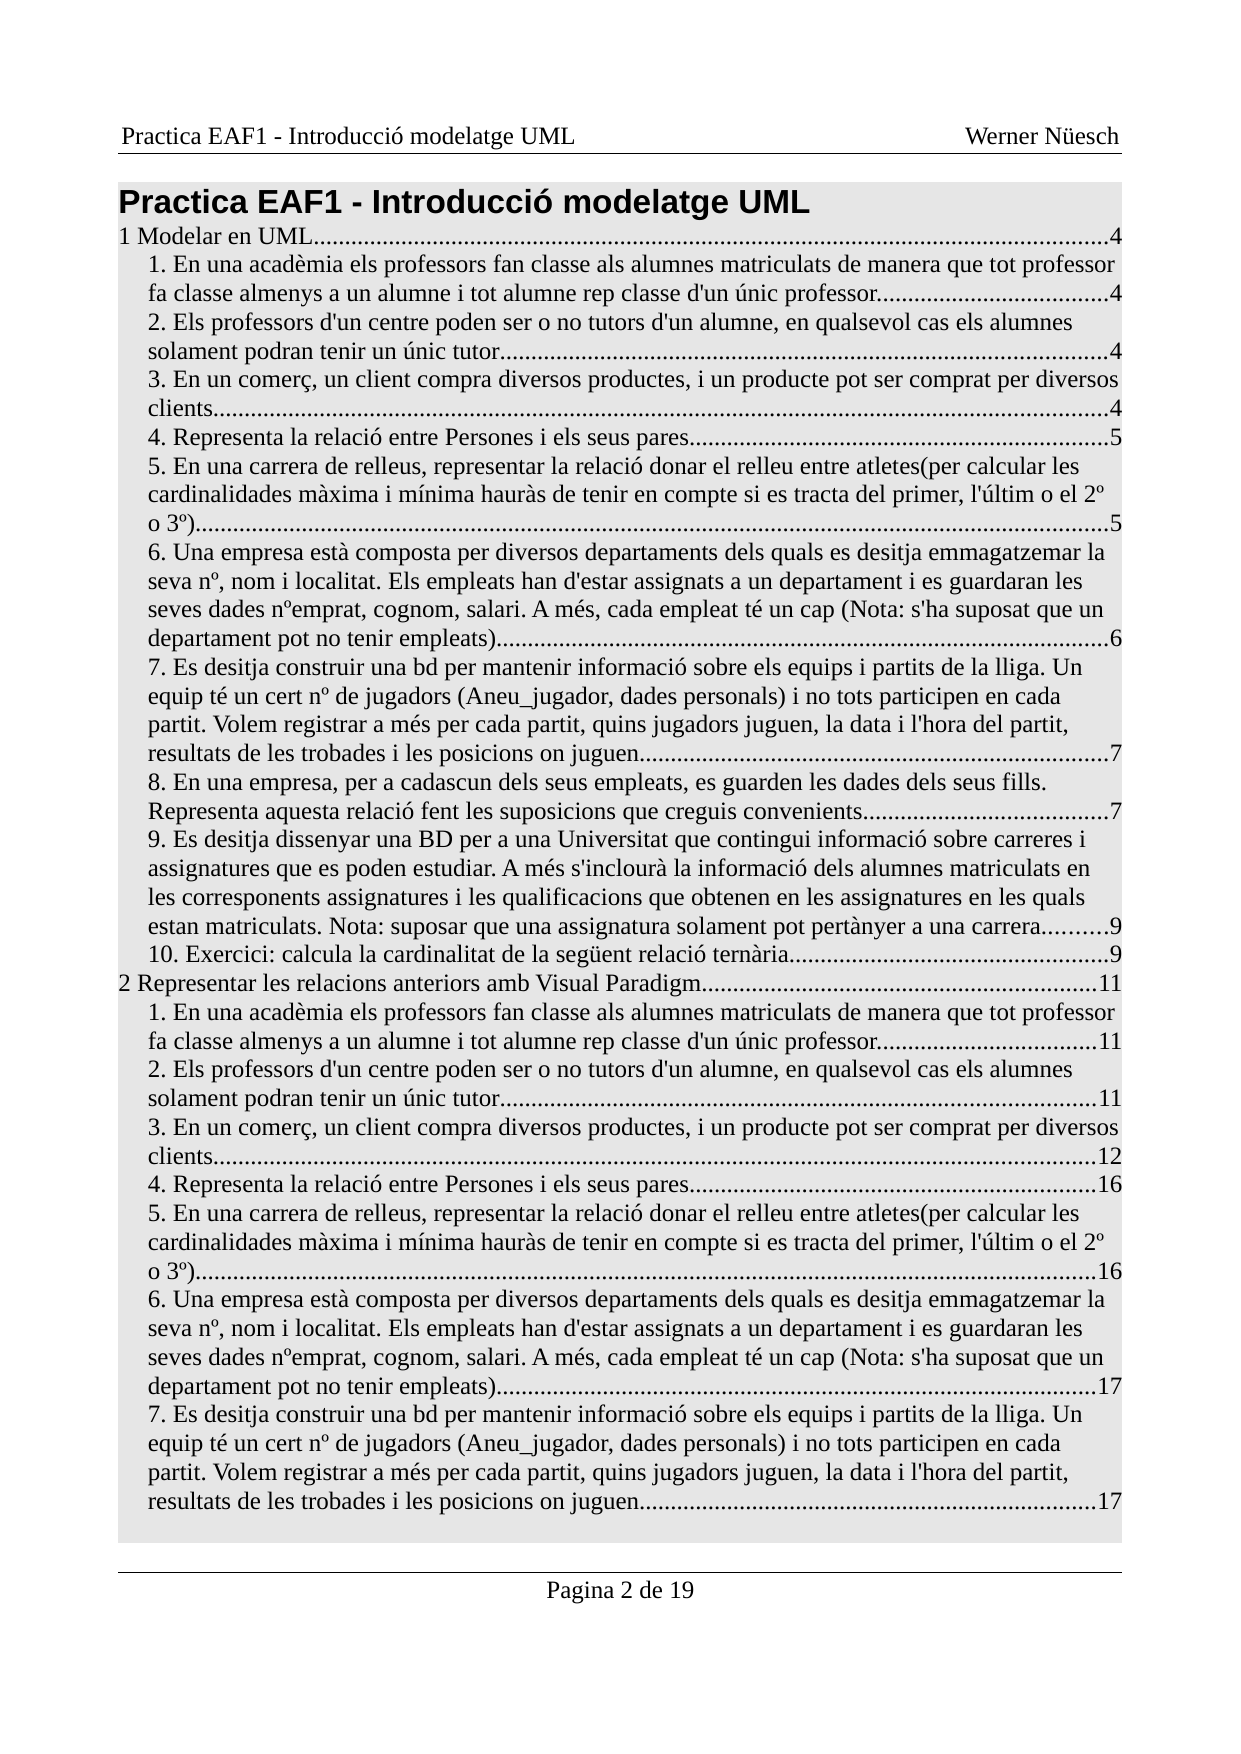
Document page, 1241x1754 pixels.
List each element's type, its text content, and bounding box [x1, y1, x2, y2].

text 2. Els professors d'un centre poden ser o no tutors d'un alumne, en qualsevol cas els alumnes solament podran tenir un únic tutor 4 [148, 307, 1122, 364]
text 6. Una empresa està composta per diversos departaments dels quals es desitja emmagatzemar la seva nº, nom i localitat. Els empleats han d'estar assignats a un departament i es guardaran les seves dades nºemprat, cognom, salari. A més, cada empleat té un cap (Nota: s'ha suposat que un departament pot no tenir empleats) 6 [148, 537, 1122, 652]
text 1. En una acadèmia els professors fan classe als alumnes matriculats de manera que tot professor fa classe almenys a un alumne i tot alumne rep classe d'un únic professor. 4 [148, 249, 1122, 307]
text 1. En una acadèmia els professors fan classe als alumnes matriculats de manera que tot professor fa classe almenys a un alumne i tot alumne rep classe d'un únic professor. 11 [148, 997, 1122, 1054]
text 5. En una carrera de relleus, representar la relació donar el relleu entre atletes(per calcular les cardinalidades màxima i mínima hauràs de tenir en compte si es tracta del primer, l'últim o el 2º o 3º) 16 [148, 1198, 1122, 1284]
text 2. Els professors d'un centre poden ser o no tutors d'un alumne, en qualsevol cas els alumnes solament podran tenir un únic tutor 11 [148, 1054, 1122, 1112]
text 3. En un comerç, un client compra diversos productes, i un producte pot ser comprat per diversos clients 4 [148, 364, 1122, 422]
text 6. Una empresa està composta per diversos departaments dels quals es desitja emmagatzemar la seva nº, nom i localitat. Els empleats han d'estar assignats a un departament i es guardaran les seves dades nºemprat, cognom, salari. A més, cada empleat té un cap (Nota: s'ha suposat que un departament pot no tenir empleats) 17 [148, 1284, 1122, 1399]
text 2 Representar les relacions anteriors amb Visual Paradigm 11 [118, 968, 1122, 997]
text 7. Es desitja construir una bd per mantenir informació sobre els equips i partits de la lliga. Un equip té un cert nº de jugadors (Aneu_jugador, dades personals) i no tots participen en cada partit. Volem registrar a més per cada partit, quins jugadors juguen, la data i l'hora del partit, resultats de les trobades i les posicions on juguen. 7 [148, 652, 1122, 767]
text 10. Exercici: calcula la cardinalitat de la següent relació ternària 9 [148, 939, 1122, 968]
text 1 Modelar en UML 4 [118, 221, 1122, 249]
text 8. En una empresa, per a cadascun dels seus empleats, es guarden les dades dels seus fills. Representa aquesta relació fent les suposicions que creguis convenients 7 [148, 767, 1122, 824]
text 9. Es desitja dissenyar una BD per a una Universitat que contingui informació sobre carreres i assignatures que es poden estudiar. A més s'inclourà la informació dels alumnes matriculats en les corresponents assignatures i les qualificacions que obtenen en les assignatures en les quals estan matriculats. Nota: suposar que una assignatura solament pot pertànyer a una carrera. 9 [148, 824, 1122, 939]
subtitle Practica EAF1 - Introducció modelatge UML [118, 182, 1122, 221]
text 7. Es desitja construir una bd per mantenir informació sobre els equips i partits de la lliga. Un equip té un cert nº de jugadors (Aneu_jugador, dades personals) i no tots participen en cada partit. Volem registrar a més per cada partit, quins jugadors juguen, la data i l'hora del partit, resultats de les trobades i les posicions on juguen. 17 [148, 1399, 1122, 1514]
text 4. Representa la relació entre Persones i els seus pares 16 [148, 1169, 1122, 1198]
text 3. En un comerç, un client compra diversos productes, i un producte pot ser comprat per diversos clients 12 [148, 1112, 1122, 1169]
text 5. En una carrera de relleus, representar la relació donar el relleu entre atletes(per calcular les cardinalidades màxima i mínima hauràs de tenir en compte si es tracta del primer, l'últim o el 2º o 3º) 5 [148, 451, 1122, 537]
text 4. Representa la relació entre Persones i els seus pares 5 [148, 422, 1122, 451]
